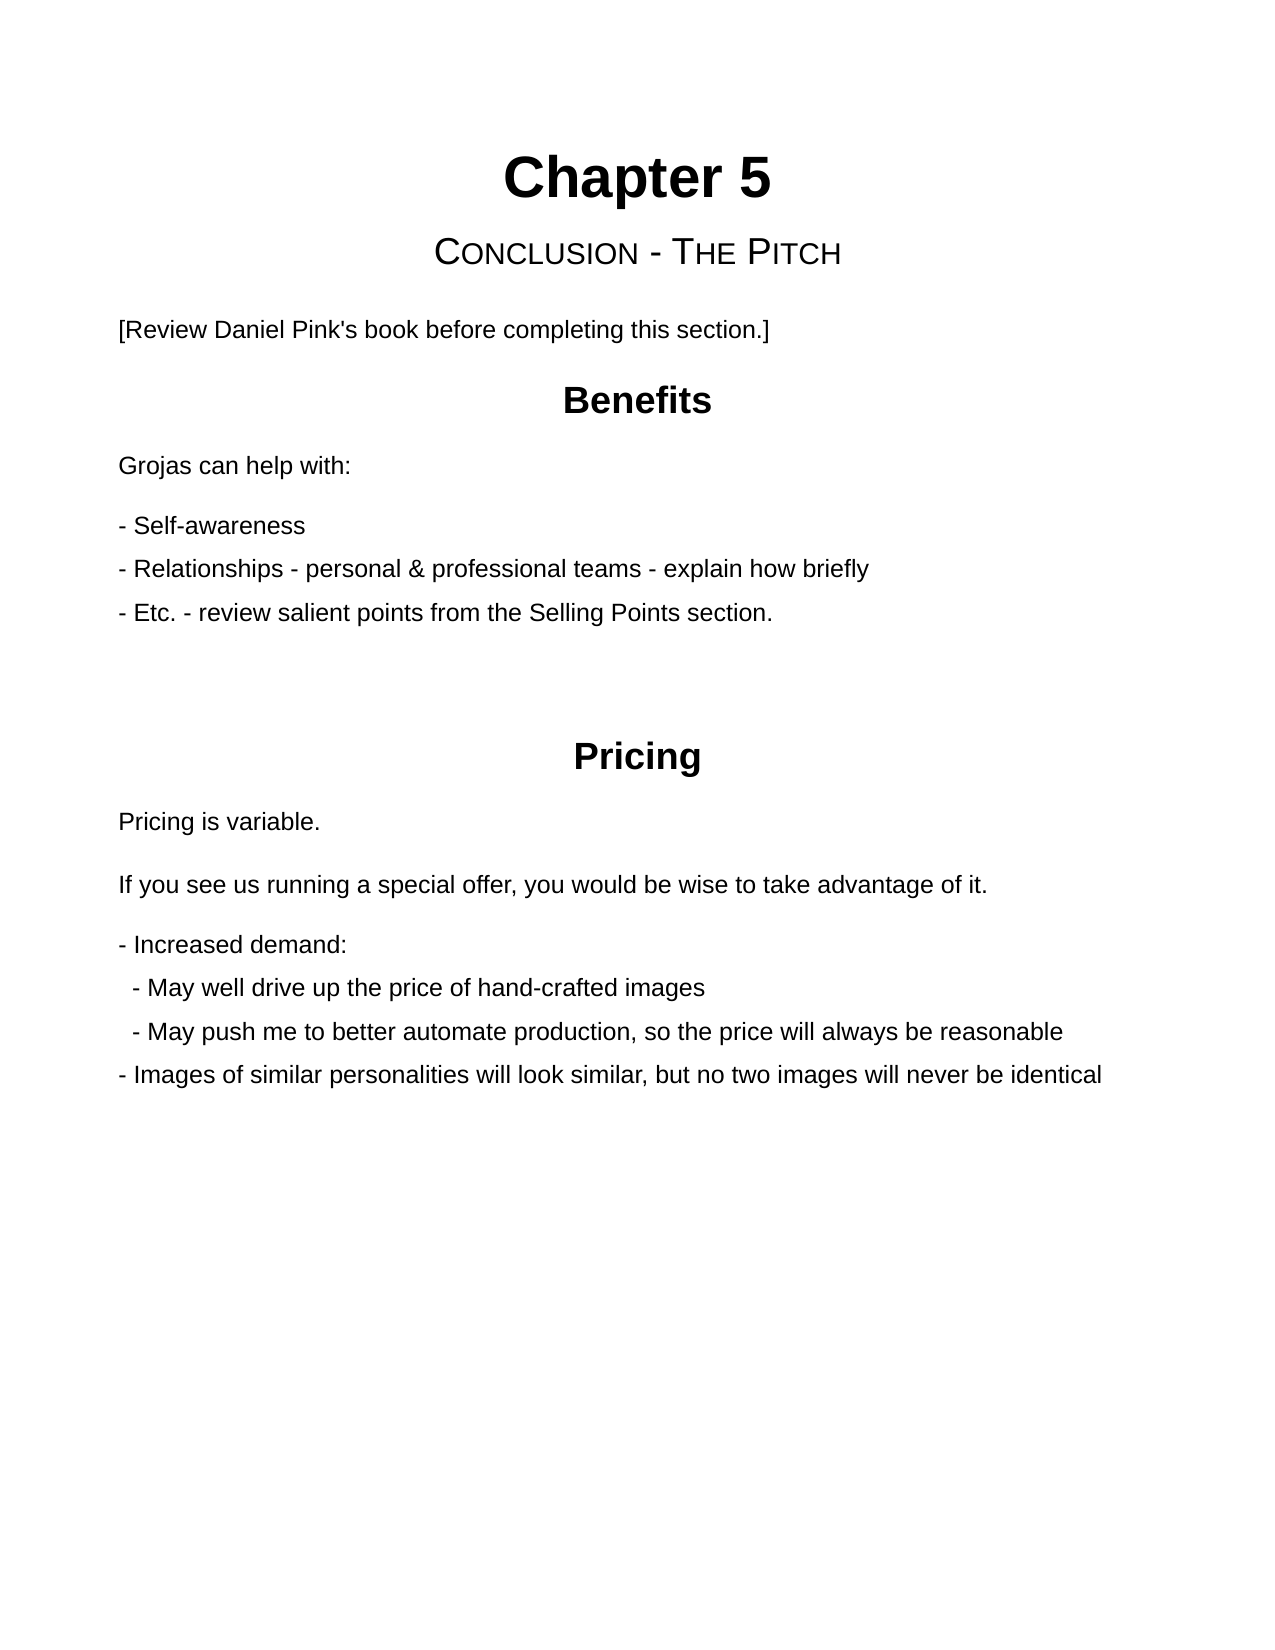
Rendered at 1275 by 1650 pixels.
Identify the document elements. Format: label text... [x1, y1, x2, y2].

list - Etc. - review salient points from the Selling Points section. [118, 597, 1157, 626]
list - Images of similar personalities will look similar, but no two images will never be identical [118, 1060, 1157, 1088]
text Grojas can help with: [118, 451, 1157, 480]
title Chapter 5 [118, 143, 1157, 210]
subtitle Conclusion - The Pitch [118, 229, 1157, 272]
subtitle Benefits [118, 378, 1157, 421]
subtitle Pricing [118, 734, 1157, 777]
text [Review Daniel Pink's book before completing this section.] [118, 314, 1157, 343]
text If you see us running a special offer, you would be wise to take advantage of it. [118, 870, 1157, 899]
text Pricing is variable. [118, 807, 1157, 836]
list - May well drive up the price of hand-crafted images [118, 973, 1157, 1002]
list - Self-awareness [118, 511, 1157, 540]
list - May push me to better automate production, so the price will always be reasonable [118, 1017, 1157, 1045]
list - Increased demand: [118, 930, 1157, 959]
list - Relationships - personal & professional teams - explain how briefly [118, 554, 1157, 583]
